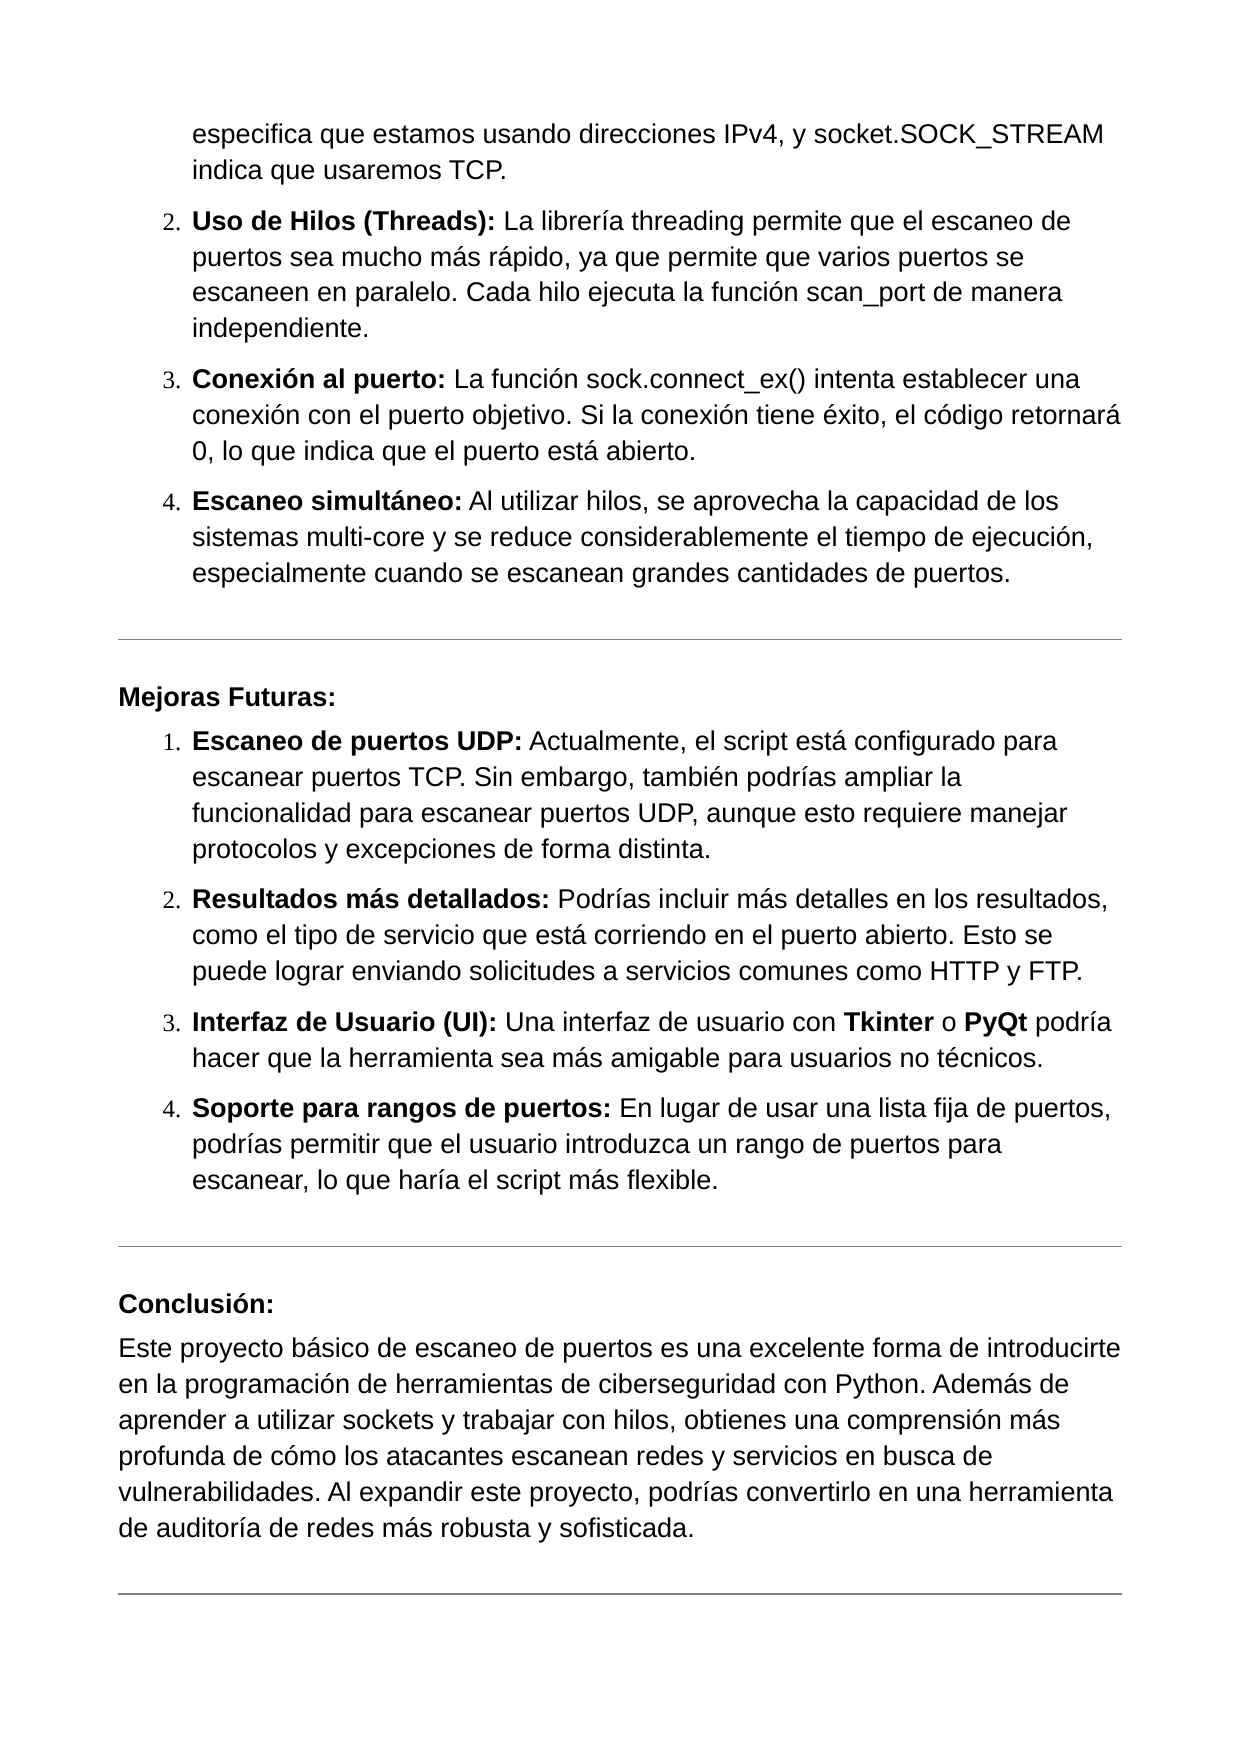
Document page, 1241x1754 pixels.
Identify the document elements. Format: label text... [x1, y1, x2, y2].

subtitle Mejoras Futuras: [118, 681, 1122, 713]
list Interfaz de Usuario (UI): Una interfaz de usuario con Tkinter o PyQt podría hacer que la herramienta sea más amigable para usuarios no técnicos. [162, 1006, 1122, 1073]
subtitle Conclusión: [118, 1288, 1122, 1319]
list Uso de Hilos (Threads): La librería threading permite que el escaneo de puertos sea mucho más rápido, ya que permite que varios puertos se escaneen en paralelo. Cada hilo ejecuta la función scan_port de manera independiente. [162, 204, 1122, 344]
list especifica que estamos usando direcciones IPv4, y socket.SOCK_STREAM indica que usaremos TCP. [162, 118, 1122, 185]
list Resultados más detallados: Podrías incluir más detalles en los resultados, como el tipo de servicio que está corriendo en el puerto abierto. Esto se puede lograr enviando solicitudes a servicios comunes como HTTP y FTP. [162, 883, 1122, 987]
list Escaneo simultáneo: Al utilizar hilos, se aprovecha la capacidad de los sistemas multi-core y se reduce considerablemente el tiempo de ejecución, especialmente cuando se escanean grandes cantidades de puertos. [162, 485, 1122, 588]
text Este proyecto básico de escaneo de puertos es una excelente forma de introducirte en la programación de herramientas de ciberseguridad con Python. Además de aprender a utilizar sockets y trabajar con hilos, obtienes una comprensión más profunda de cómo los atacantes escanean redes y servicios en busca de vulnerabilidades. Al expandir este proyecto, podrías convertirlo en una herramienta de auditoría de redes más robusta y sofisticada. [118, 1332, 1122, 1543]
list Escaneo de puertos UDP: Actualmente, el script está configurado para escanear puertos TCP. Sin embargo, también podrías ampliar la funcionalidad para escanear puertos UDP, aunque esto requiere manejar protocolos y excepciones de forma distinta. [162, 725, 1122, 864]
list Soporte para rangos de puertos: En lugar de usar una lista fija de puertos, podrías permitir que el usuario introduzca un rango de puertos para escanear, lo que haría el script más flexible. [162, 1092, 1122, 1195]
list Conexión al puerto: La función sock.connect_ex() intenta establecer una conexión con el puerto objetivo. Si la conexión tiene éxito, el código retornará 0, lo que indica que el puerto está abierto. [162, 363, 1122, 466]
